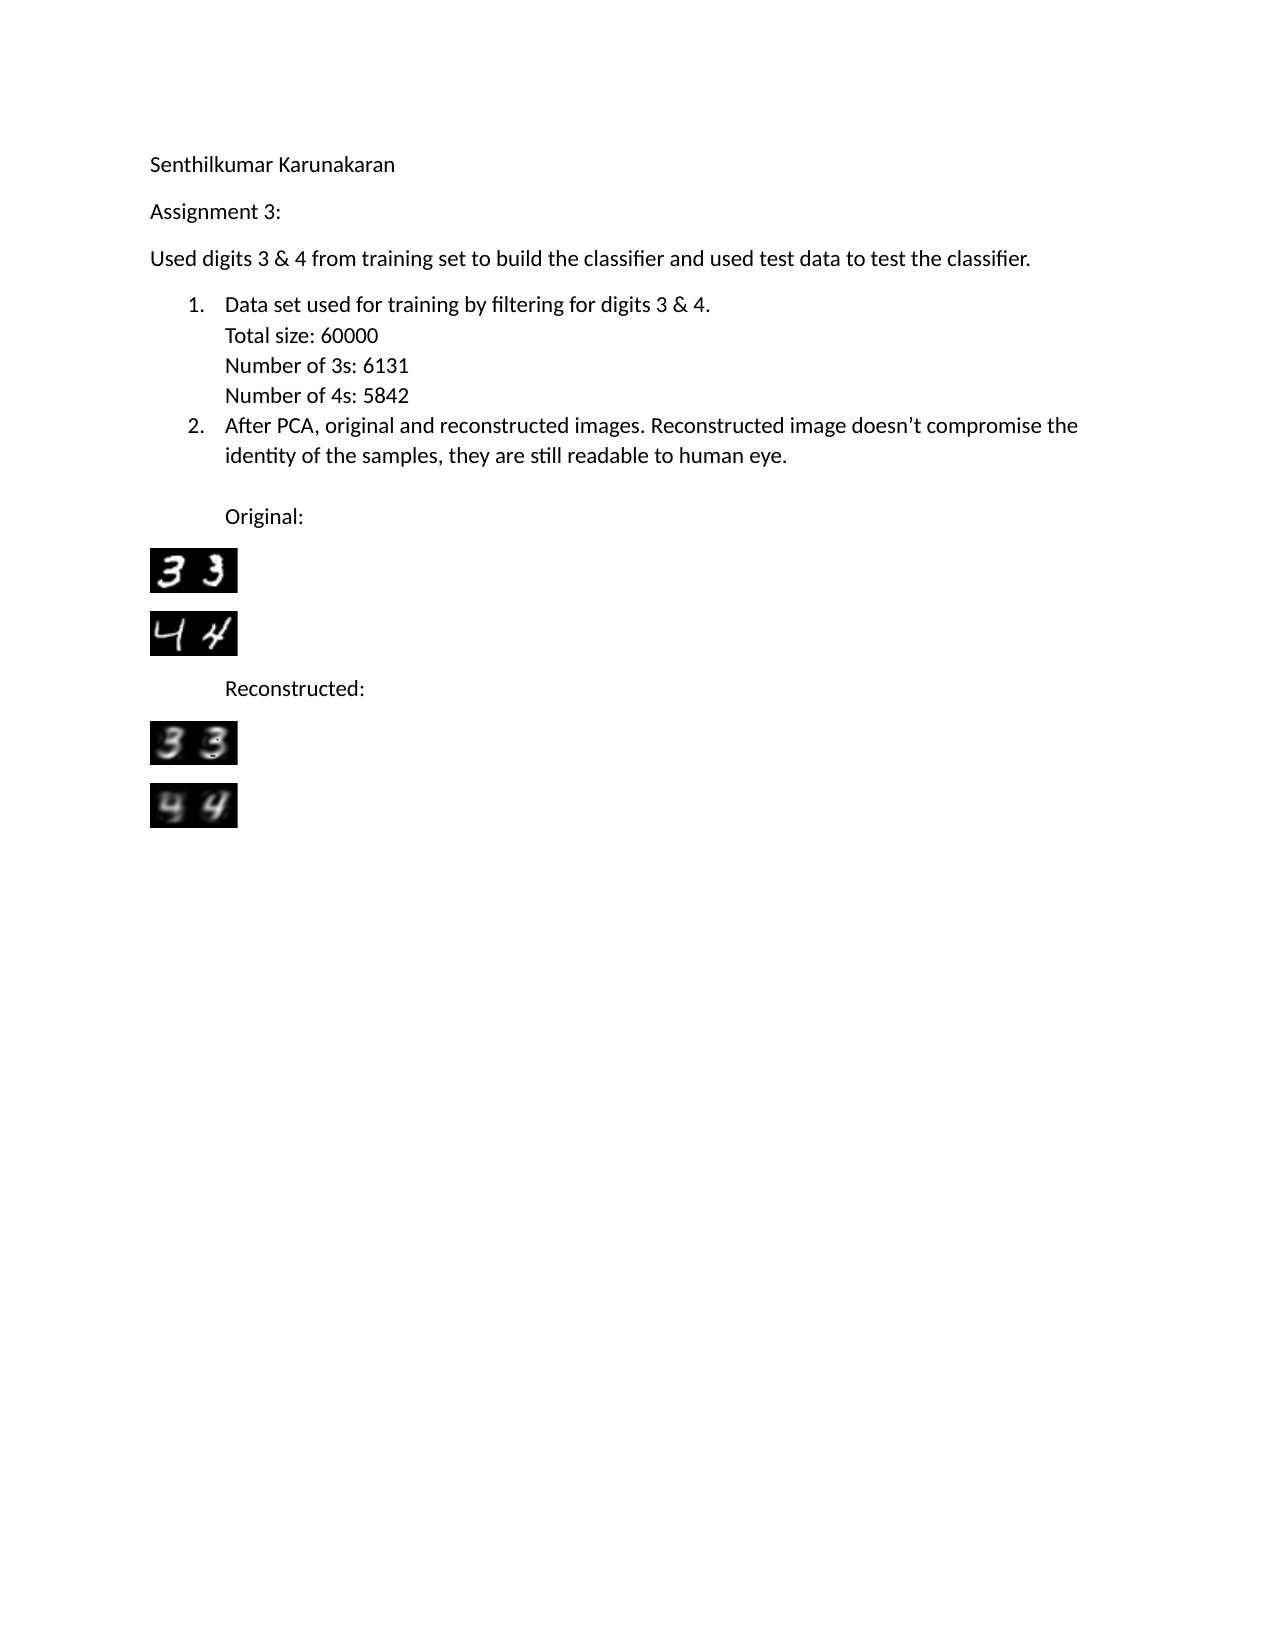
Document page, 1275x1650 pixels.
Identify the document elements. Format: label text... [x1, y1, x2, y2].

list Number of 4s: 5842 [225, 381, 1125, 409]
picture [150, 783, 238, 828]
picture [150, 548, 238, 593]
picture [150, 721, 238, 765]
list Original: [225, 502, 1125, 530]
text Assignment 3: [150, 197, 1125, 225]
list Total size: 60000 [225, 321, 1125, 349]
picture [150, 611, 238, 656]
list Data set used for training by filtering for digits 3 & 4. [187, 291, 1125, 319]
text Used digits 3 & 4 from training set to build the classifier and used test data to test the classifier. [150, 244, 1125, 272]
text Senthilkumar Karunakaran [150, 150, 1125, 178]
text Reconstructed: [150, 674, 1125, 702]
list Number of 3s: 6131 [225, 351, 1125, 379]
list After PCA, original and reconstructed images. Reconstructed image doesn’t compromise the identity of the samples, they are still readable to human eye. [187, 411, 1125, 470]
